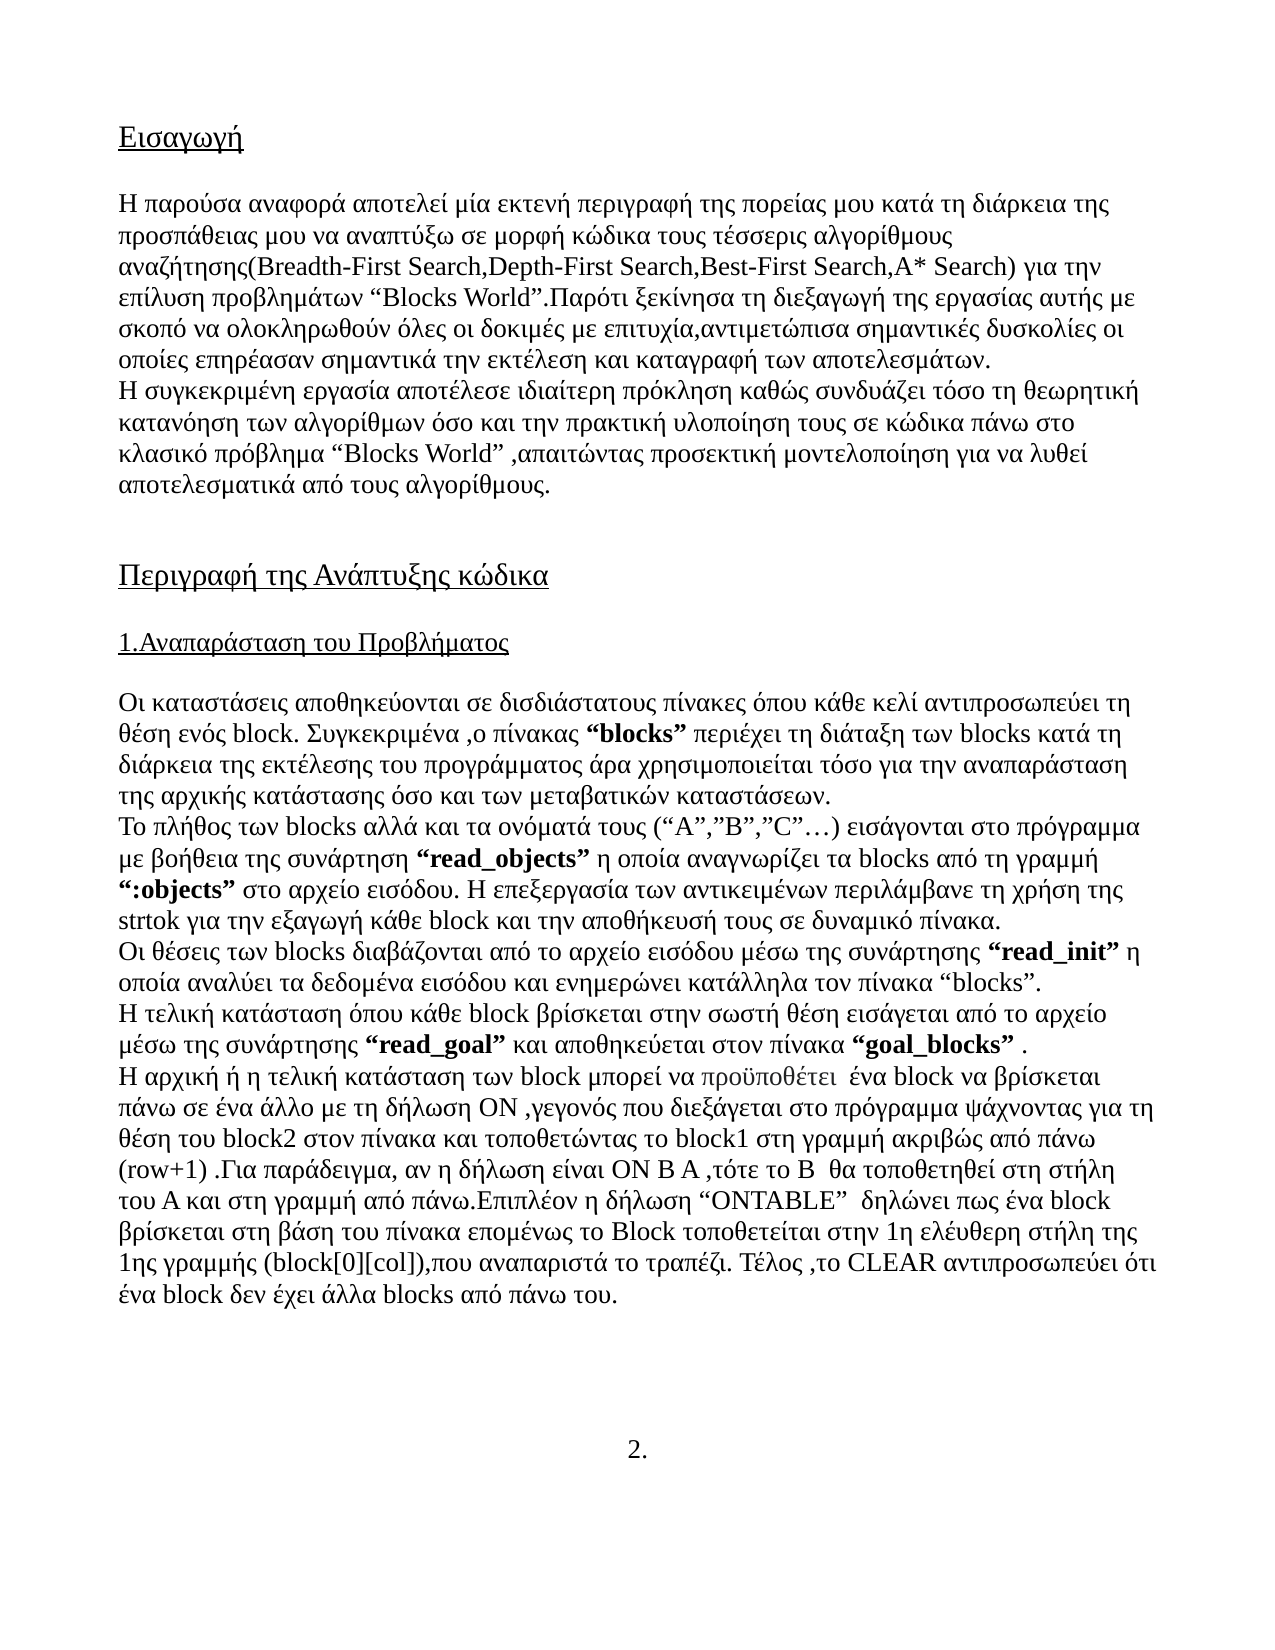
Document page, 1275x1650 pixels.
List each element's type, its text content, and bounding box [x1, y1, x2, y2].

text Η αρχική ή η τελική κατάσταση των block μπορεί να προϋποθέτει ένα block να βρίσκεται πάνω σε ένα άλλο με τη δήλωση ON ,γεγονός που διεξάγεται στο πρόγραμμα ψάχνοντας για τη θέση του block2 στον πίνακα και τοποθετώντας το block1 στη γραμμή ακριβώς από πάνω (row+1) .Για παράδειγμα, αν η δήλωση είναι ON B A ,τότε το B θα τοποθετηθεί στη στήλη του Α και στη γραμμή από πάνω.Επιπλέον η δήλωση “ONTABLE” δηλώνει πως ένα block βρίσκεται στη βάση του πίνακα επομένως το Block τοποθετείται στην 1η ελέυθερη στήλη της 1ης γραμμής (block[0][col]),που αναπαριστά το τραπέζι. Τέλος ,το CLEAR αντιπροσωπεύει ότι ένα block δεν έχει άλλα blocks από πάνω του. [118, 1060, 1157, 1309]
text Οι θέσεις των blocks διαβάζονται από το αρχείο εισόδου μέσω της συνάρτησης “read_init” η οποία αναλύει τα δεδομένα εισόδου και ενημερώνει κατάλληλα τον πίνακα “blocks”. [118, 935, 1157, 997]
text Η συγκεκριμένη εργασία αποτέλεσε ιδιαίτερη πρόκληση καθώς συνδυάζει τόσο τη θεωρητική κατανόηση των αλγορίθμων όσο και την πρακτική υλοποίηση τους σε κώδικα πάνω στο κλασικό πρόβλημα “Blocks World” ,απαιτώντας προσεκτική μοντελοποίηση για να λυθεί αποτελεσματικά από τους αλγορίθμους. [118, 374, 1157, 499]
text 2. [118, 1433, 1157, 1464]
text Οι καταστάσεις αποθηκεύονται σε δισδιάστατους πίνακες όπου κάθε κελί αντιπροσωπεύει τη θέση ενός block. Συγκεκριμένα ,ο πίνακας “blocks” περιέχει τη διάταξη των blocks κατά τη διάρκεια της εκτέλεσης του προγράμματος άρα χρησιμοποιείται τόσο για την αναπαράσταση της αρχικής κατάστασης όσο και των μεταβατικών καταστάσεων. [118, 686, 1157, 811]
text Η τελική κατάσταση όπου κάθε block βρίσκεται στην σωστή θέση εισάγεται από το αρχείο μέσω της συνάρτησης “read_goal” και αποθηκεύεται στον πίνακα “goal_blocks” . [118, 997, 1157, 1060]
text 1.Αναπαράσταση του Προβλήματος [118, 626, 1157, 657]
text Περιγραφή της Ανάπτυξης κώδικα [118, 557, 1157, 592]
text Εισαγωγή [118, 118, 1157, 154]
text Η παρούσα αναφορά αποτελεί μία εκτενή περιγραφή της πορείας μου κατά τη διάρκεια της προσπάθειας μου να αναπτύξω σε μορφή κώδικα τους τέσσερις αλγορίθμους αναζήτησης(Breadth-First Search,Depth-First Search,Best-First Search,A* Search) για την επίλυση προβλημάτων “Blocks World”.Παρότι ξεκίνησα τη διεξαγωγή της εργασίας αυτής με σκοπό να ολοκληρωθούν όλες οι δοκιμές με επιτυχία,αντιμετώπισα σημαντικές δυσκολίες οι οποίες επηρέασαν σημαντικά την εκτέλεση και καταγραφή των αποτελεσμάτων. [118, 188, 1157, 374]
text Το πλήθος των blocks αλλά και τα ονόματά τους (“A”,”B”,”C”…) εισάγονται στο πρόγραμμα με βοήθεια της συνάρτηση “read_objects” η οποία αναγνωρίζει τα blocks από τη γραμμή “:objects” στο αρχείο εισόδου. Η επεξεργασία των αντικειμένων περιλάμβανε τη χρήση της strtok για την εξαγωγή κάθε block και την αποθήκευσή τους σε δυναμικό πίνακα. [118, 811, 1157, 935]
